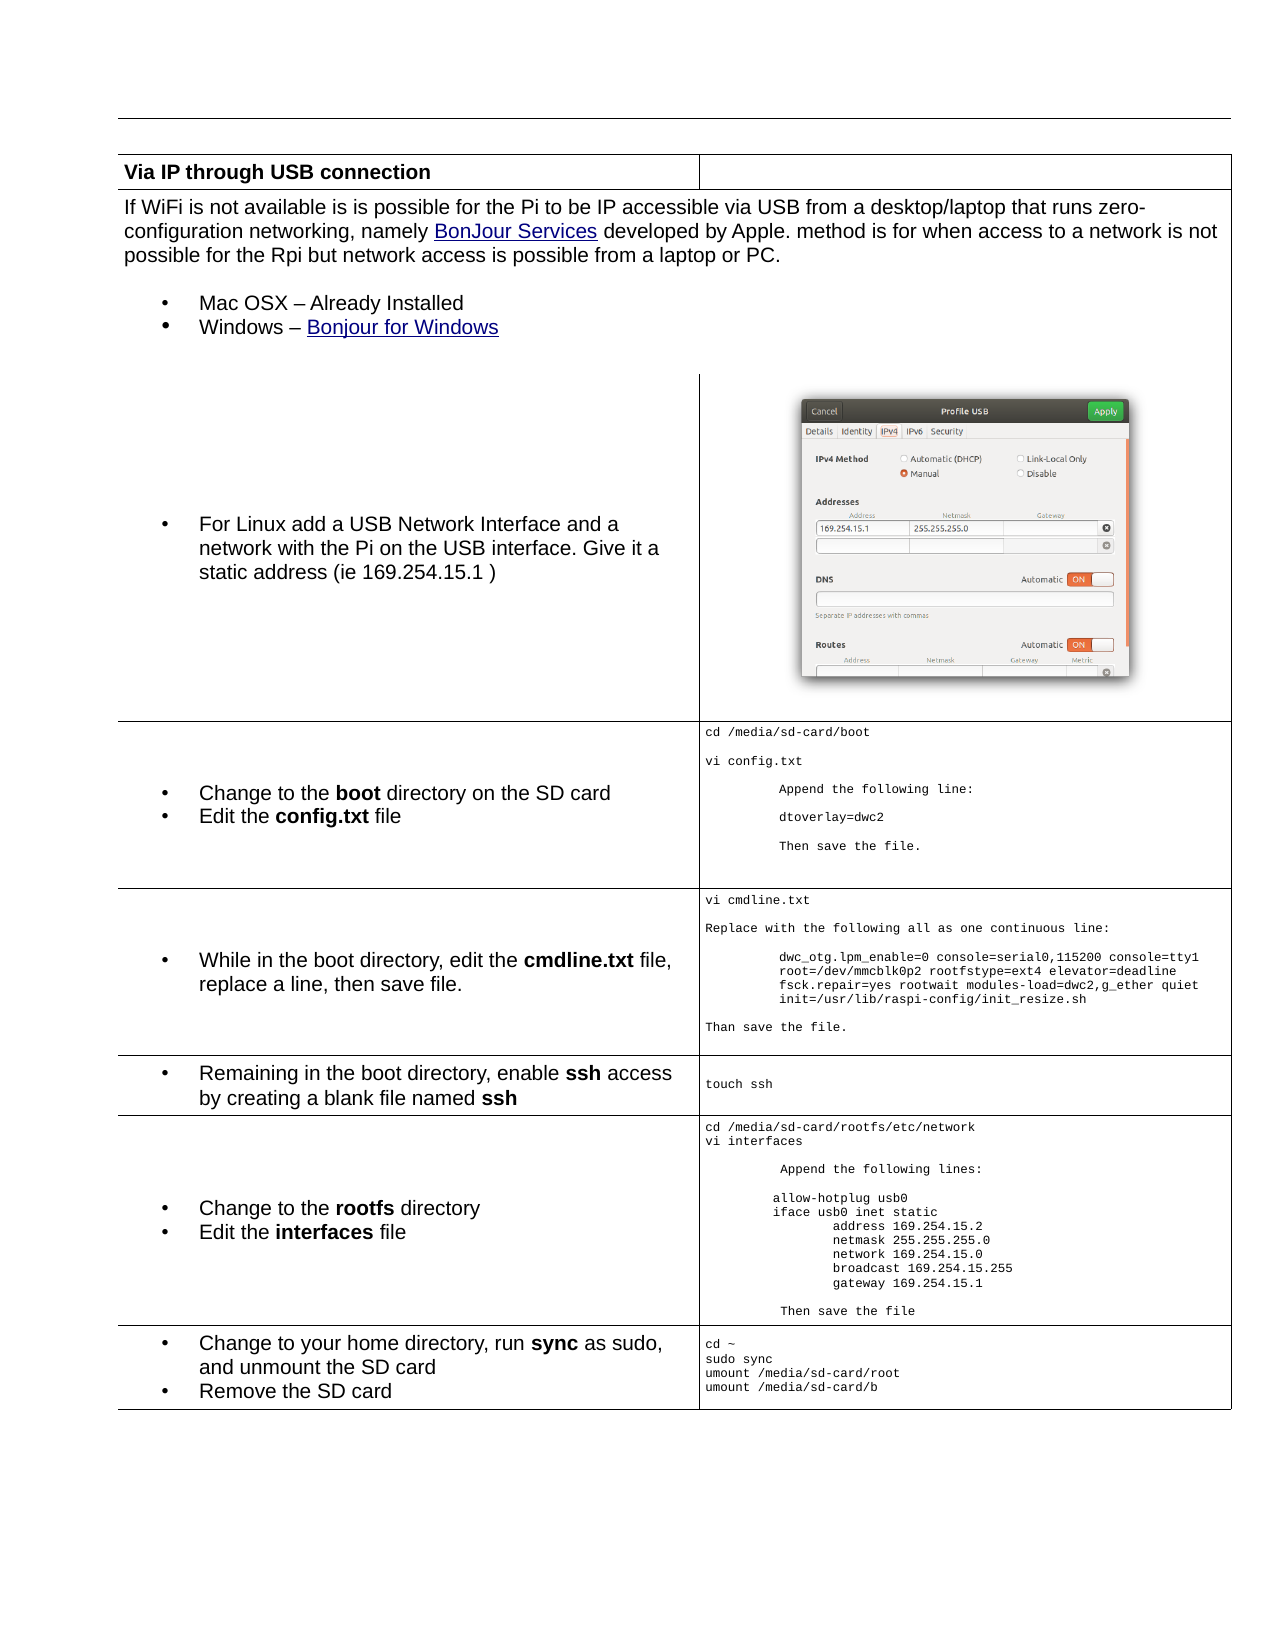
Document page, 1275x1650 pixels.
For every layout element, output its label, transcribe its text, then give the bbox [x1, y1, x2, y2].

table_cell vi cmdline.txt Replace with the following all as one continuous line: dwc_otg.lpm_enable=0 console=serial0,115200 console=tty1 root=/dev/mmcblk0p2 rootfstype=ext4 elevator=deadline fsck.repair=yes rootwait modules-load=dwc2,g_ether quiet init=/usr/lib/raspi-config/init_resize.sh Than save the file. [700, 889, 1231, 1055]
table_cell For Linux add a USB Network Interface and a network with the Pi on the USB interface. Give it a static address (ie 169.254.15.1 ) [118, 374, 699, 721]
table_cell cd ~ sudo sync umount /media/sd-card/root umount /media/sd-card/b [700, 1326, 1231, 1408]
table_cell While in the boot directory, edit the cmdline.txt file, replace a line, then save file. [118, 889, 699, 1055]
table_cell Via IP through USB connection [118, 155, 699, 189]
table_cell [700, 374, 1231, 721]
picture [780, 380, 1150, 701]
table_cell touch ssh [700, 1056, 1231, 1115]
table_cell Remaining in the boot directory, enable ssh access by creating a blank file named ssh [118, 1056, 699, 1115]
table_cell Change to the rootfs directory Edit the interfaces file [118, 1116, 699, 1325]
table_cell cd /media/sd-card/boot vi config.txt Append the following line: dtoverlay=dwc2 Then save the file. [700, 722, 1231, 888]
table_cell [700, 155, 1231, 189]
table_cell Change to your home directory, run sync as sudo, and unmount the SD card Remove the SD card [118, 1326, 699, 1408]
table_header [699, 119, 1231, 154]
table_cell cd /media/sd-card/rootfs/etc/network vi interfaces Append the following lines: allow-hotplug usb0 iface usb0 inet static address 169.254.15.2 netmask 255.255.255.0 network 169.254.15.0 broadcast 169.254.15.255 gateway 169.254.15.1 Then save the file [700, 1116, 1231, 1325]
table_cell Change to the boot directory on the SD card Edit the config.txt file [118, 722, 699, 888]
table_cell If WiFi is not available is is possible for the Pi to be IP accessible via USB from a desktop/laptop that runs zero-configuration networking, namely BonJour Services developed by Apple. method is for when access to a network is not possible for the Rpi but network access is possible from a laptop or PC. Mac OSX – Already Installed Windows – Bonjour for Windows [118, 190, 1231, 374]
table_header [118, 119, 699, 154]
